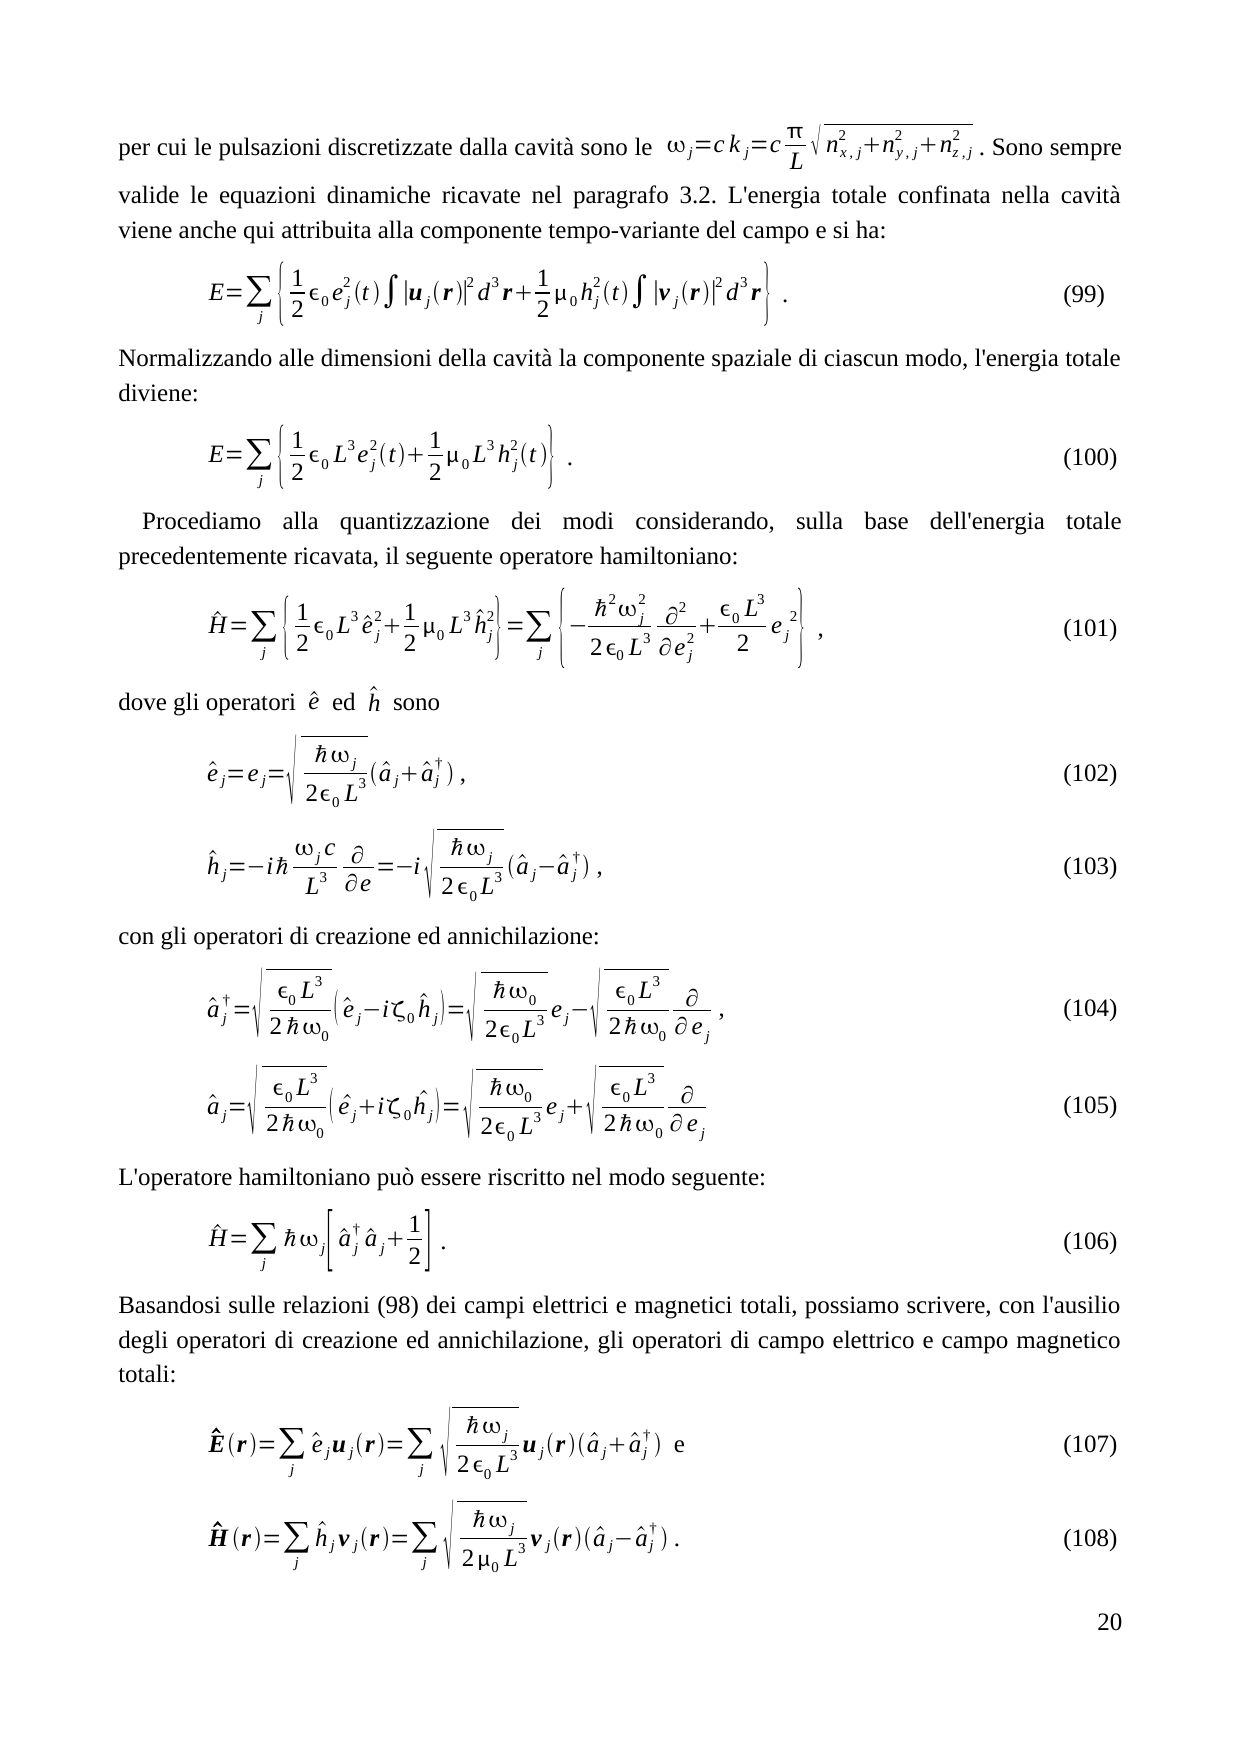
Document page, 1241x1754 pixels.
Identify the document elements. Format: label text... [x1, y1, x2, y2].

text . (106) [177, 1208, 1122, 1273]
text per cui le pulsazioni discretizzate dalla cavità sono le . Sono sempre valide le equazioni dinamiche ricavate nel paragrafo 3.2. L'energia totale confinata nella cavità viene anche qui attribuita alla componente tempo-variante del campo e si ha: [118, 118, 1122, 243]
text Normalizzando alle dimensioni della cavità la componente spaziale di ciascun modo, l'energia totale diviene: [118, 343, 1122, 406]
text con gli operatori di creazione ed annichilazione: [118, 921, 1122, 950]
text , (103) [177, 828, 1122, 904]
text . (100) [177, 424, 1122, 489]
text , (104) [177, 967, 1122, 1047]
text . (99) [177, 261, 1122, 326]
text Basandosi sulle relazioni (98) dei campi elettrici e magnetici totali, possiamo scrivere, con l'ausilio degli operatori di creazione ed annichilazione, gli operatori di campo elettrico e campo magnetico totali: [118, 1290, 1122, 1388]
text , (101) [177, 587, 1122, 668]
text L'operatore hamiltoniano può essere riscritto nel modo seguente: [118, 1162, 1122, 1190]
text Procediamo alla quantizzazione dei modi considerando, sulla base dell'energia totale precedentemente ricavata, il seguente operatore hamiltoniano: [118, 506, 1122, 569]
text (105) [177, 1064, 1122, 1144]
text . (108) [177, 1499, 1122, 1575]
text e (107) [177, 1406, 1122, 1482]
text , (102) [177, 734, 1122, 810]
text dove gli operatori ed sono [118, 685, 1122, 717]
